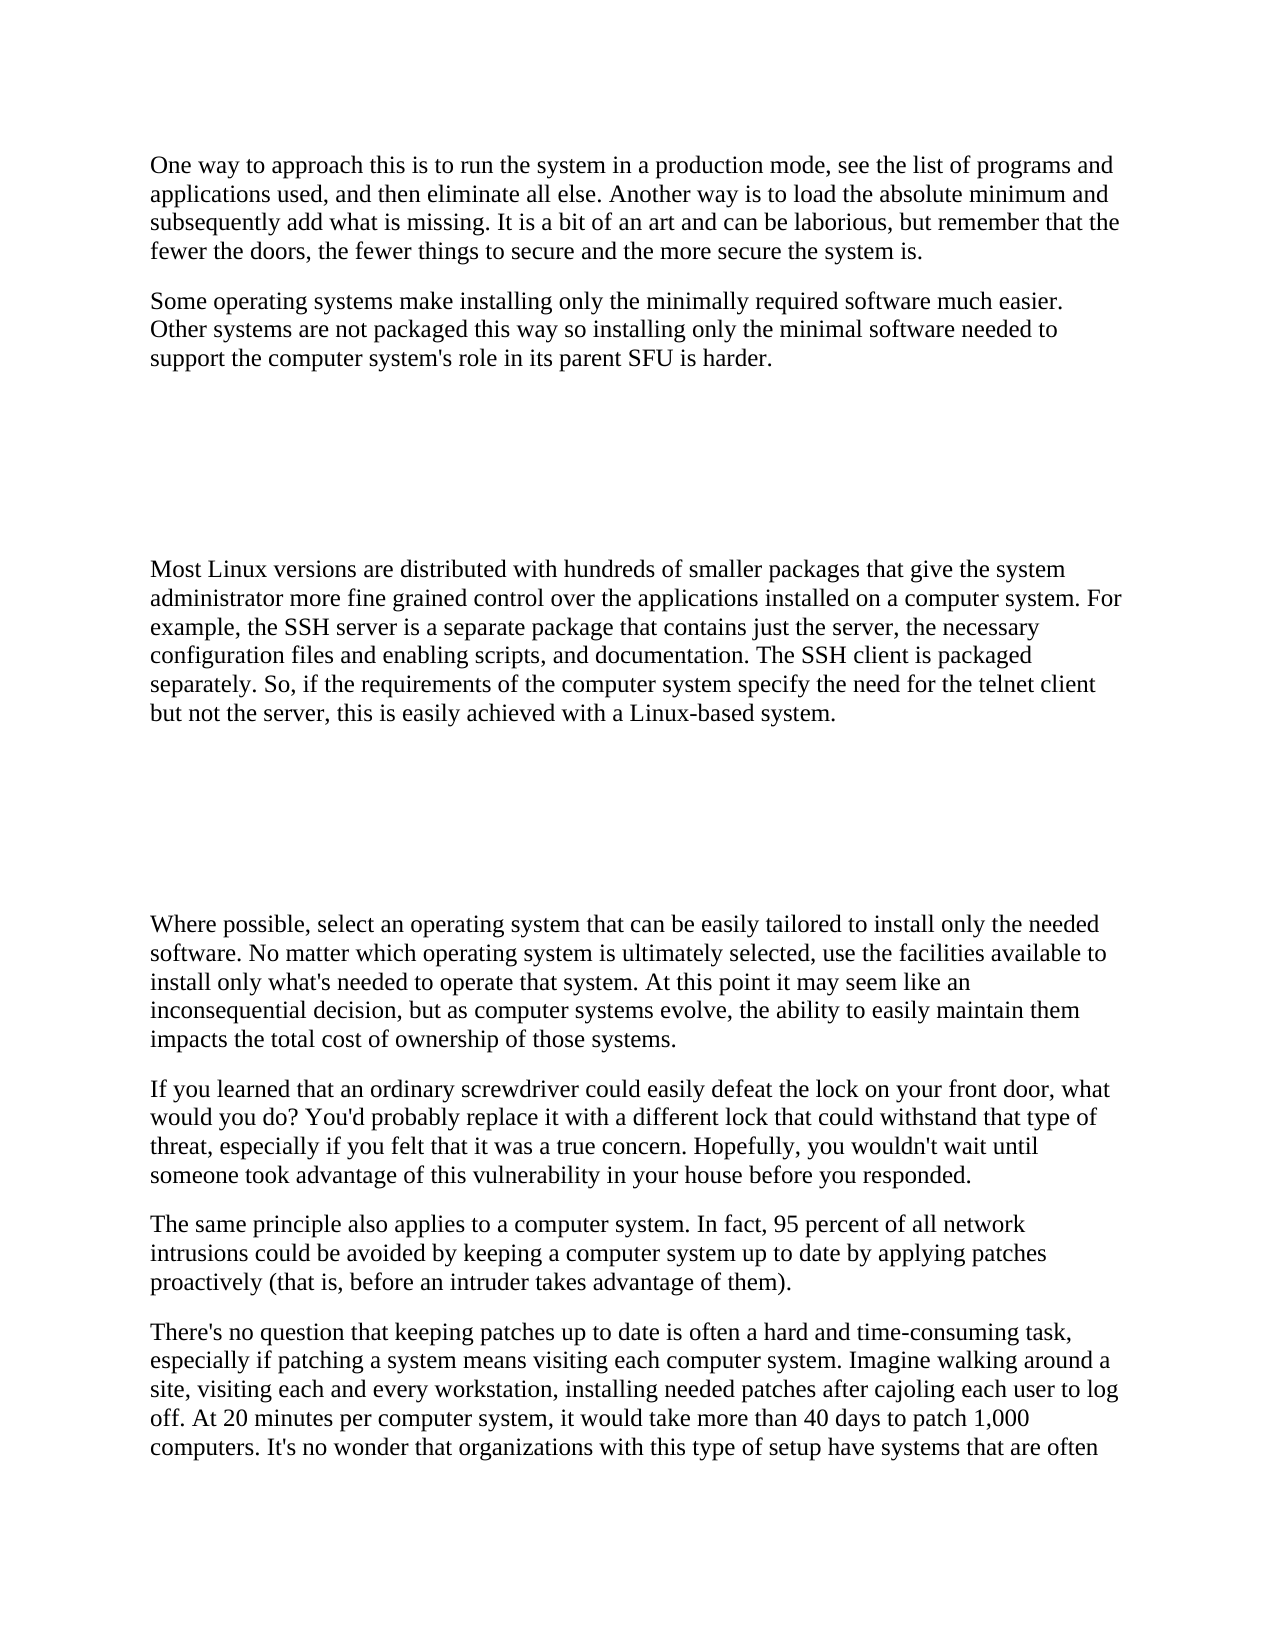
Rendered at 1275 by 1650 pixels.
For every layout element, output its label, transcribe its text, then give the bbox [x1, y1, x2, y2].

text Where possible, select an operating system that can be easily tailored to install only the needed software. No matter which operating system is ultimately selected, use the facilities available to install only what's needed to operate that system. At this point it may seem like an inconsequential decision, but as computer systems evolve, the ability to easily maintain them impacts the total cost of ownership of those systems. [150, 909, 1125, 1053]
text The same principle also applies to a computer system. In fact, 95 percent of all network intrusions could be avoided by keeping a computer system up to date by applying patches proactively (that is, before an intruder takes advantage of them). [150, 1209, 1125, 1296]
text Some operating systems make installing only the minimally required software much easier. Other systems are not packaged this way so installing only the minimal software needed to support the computer system's role in its parent SFU is harder. [150, 286, 1125, 372]
text Most Linux versions are distributed with hundreds of smaller packages that give the system administrator more fine grained control over the applications installed on a computer system. For example, the SSH server is a separate package that contains just the server, the necessary configuration files and enabling scripts, and documentation. The SSH client is packaged separately. So, if the requirements of the computer system specify the need for the telnet client but not the server, this is easily achieved with a Linux-based system. [150, 554, 1125, 727]
text There's no question that keeping patches up to date is often a hard and time-consuming task, especially if patching a system means visiting each computer system. Imagine walking around a site, visiting each and every workstation, installing needed patches after cajoling each user to log off. At 20 minutes per computer system, it would take more than 40 days to patch 1,000 computers. It's no wonder that organizations with this type of setup have systems that are often [150, 1317, 1125, 1460]
text One way to approach this is to run the system in a production mode, see the list of programs and applications used, and then eliminate all else. Another way is to load the absolute minimum and subsequently add what is missing. It is a bit of an art and can be laborious, but remember that the fewer the doors, the fewer things to secure and the more secure the system is. [150, 150, 1125, 265]
text If you learned that an ordinary screwdriver could easily defeat the lock on your front door, what would you do? You'd probably replace it with a different lock that could withstand that type of threat, especially if you felt that it was a true concern. Hopefully, you wouldn't wait until someone took advantage of this vulnerability in your house before you responded. [150, 1074, 1125, 1189]
